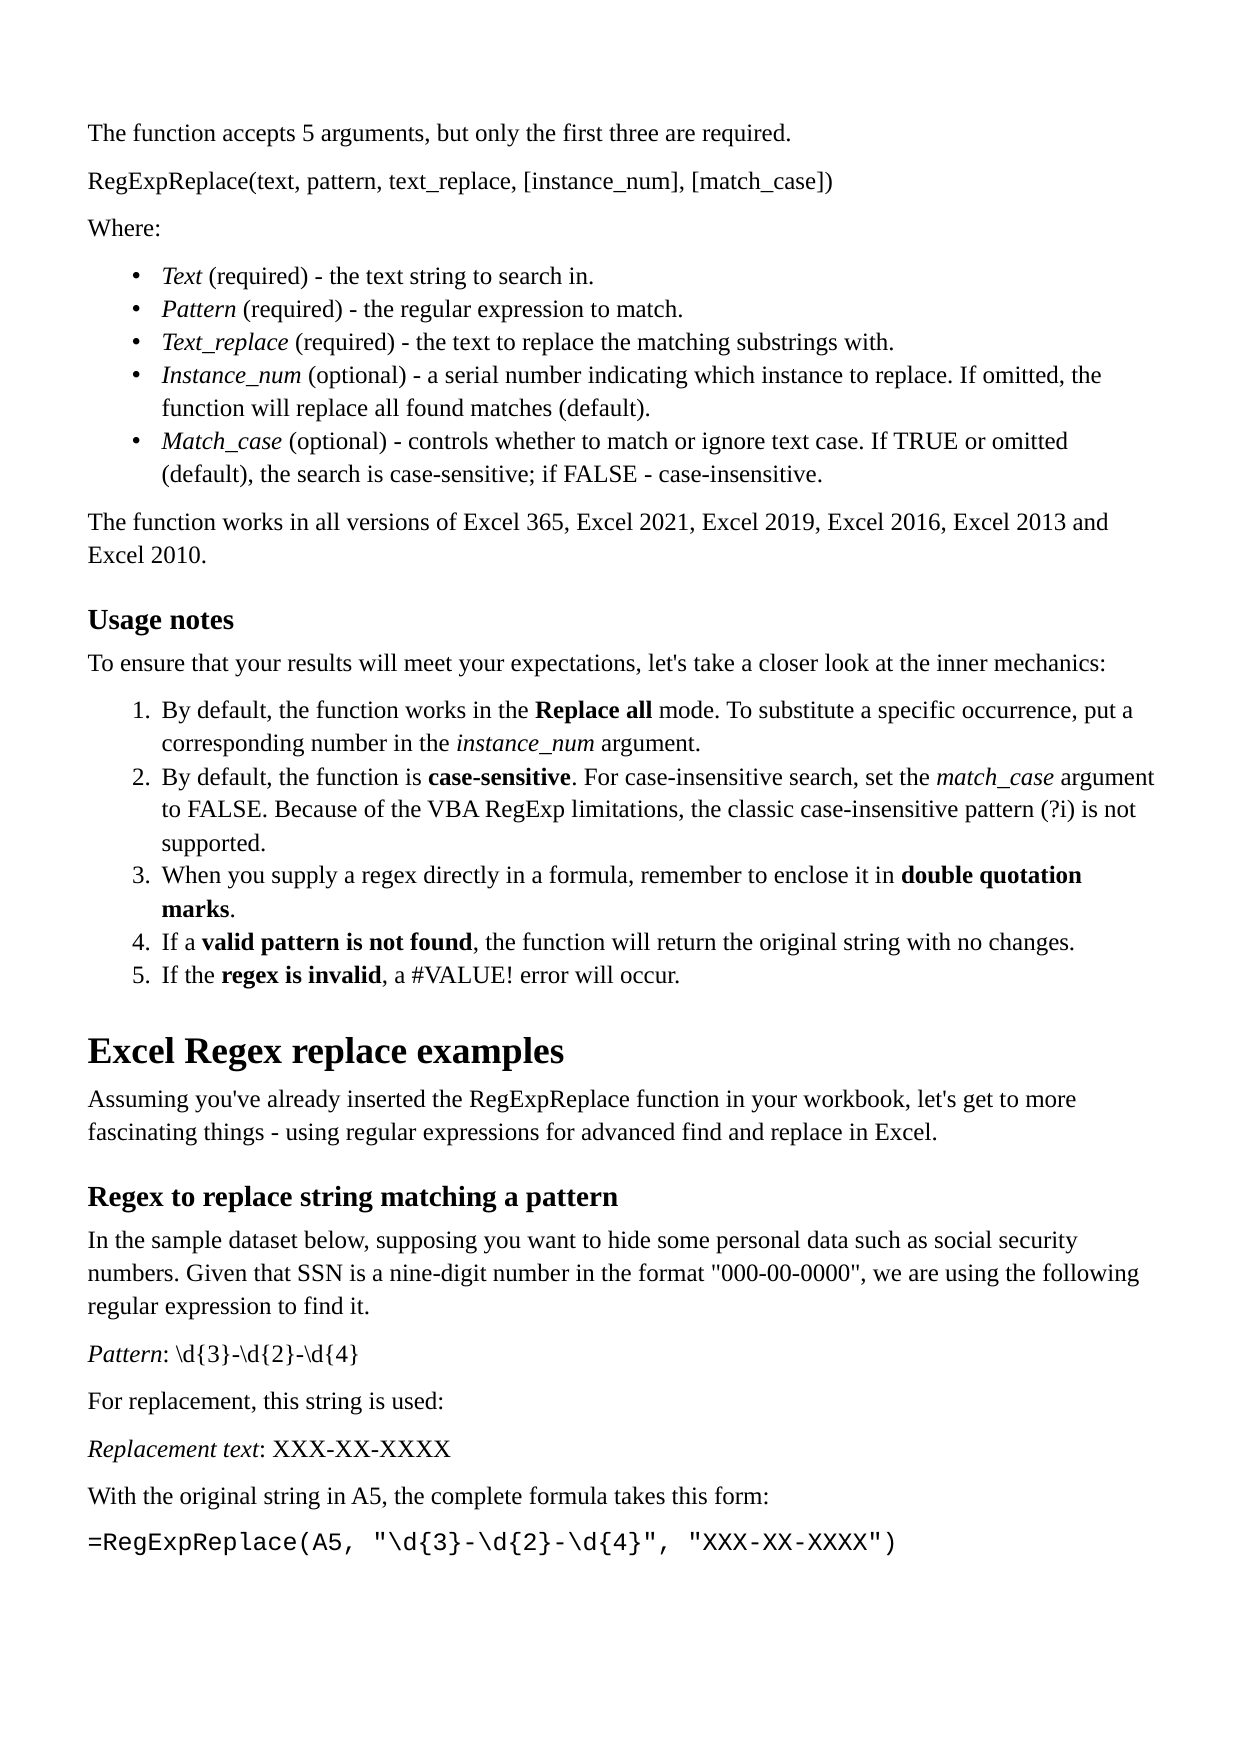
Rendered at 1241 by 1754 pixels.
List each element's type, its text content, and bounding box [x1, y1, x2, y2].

list If a valid pattern is not found, the function will return the original string with no changes. [132, 927, 1162, 955]
list Instance_num (optional) - a serial number indicating which instance to replace. If omitted, the function will replace all found matches (default). [132, 360, 1162, 422]
text In the sample dataset below, supposing you want to hide some personal data such as social security numbers. Given that SSN is a nine-digit number in the format "000-00-0000", we are using the following regular expression to find it. [87, 1225, 1162, 1320]
subtitle Regex to replace string matching a pattern [87, 1179, 1162, 1212]
subtitle Usage notes [87, 602, 1162, 635]
list Match_case (optional) - controls whether to match or ignore text case. If TRUE or omitted (default), the search is case-sensitive; if FALSE - case-insensitive. [132, 426, 1162, 488]
text The function accepts 5 arguments, but only the first three are required. [87, 118, 1162, 147]
text Where: [87, 213, 1162, 242]
text RegExpReplace(text, pattern, text_replace, [instance_num], [match_case]) [87, 166, 1162, 194]
subtitle Excel Regex replace examples [87, 1028, 1162, 1071]
list Text (required) - the text string to search in. [132, 261, 1162, 290]
list Pattern (required) - the regular expression to match. [132, 294, 1162, 323]
list By default, the function is case-sensitive. For case-insensitive search, set the match_case argument to FALSE. Because of the VBA RegExp limitations, the classic case-insensitive pattern (?i) is not supported. [132, 762, 1162, 856]
text Replacement text: XXX-XX-XXXX [87, 1434, 1162, 1463]
list If the regex is invalid, a #VALUE! error will occur. [132, 960, 1162, 988]
list When you supply a regex directly in a formula, remember to enclose it in double quotation marks. [132, 861, 1162, 922]
list Text_replace (required) - the text to replace the matching substrings with. [132, 327, 1162, 356]
text =RegExpReplace(A5, "\d{3}-\d{2}-\d{4}", "XXX-XX-XXXX") [87, 1529, 1162, 1557]
text The function works in all versions of Excel 365, Excel 2021, Excel 2019, Excel 2016, Excel 2013 and Excel 2010. [87, 507, 1162, 568]
text Assuming you've already inserted the RegExpReplace function in your workbook, let's get to more fascinating things - using regular expressions for advanced find and replace in Excel. [87, 1084, 1162, 1146]
text For replacement, this string is used: [87, 1386, 1162, 1415]
text To ensure that your results will meet your expectations, let's take a closer look at the inner mechanics: [87, 648, 1162, 677]
text With the original string in A5, the complete formula takes this form: [87, 1481, 1162, 1510]
list By default, the function works in the Replace all mode. To substitute a specific occurrence, put a corresponding number in the instance_num argument. [132, 696, 1162, 757]
text Pattern: \d{3}-\d{2}-\d{4} [87, 1339, 1162, 1367]
